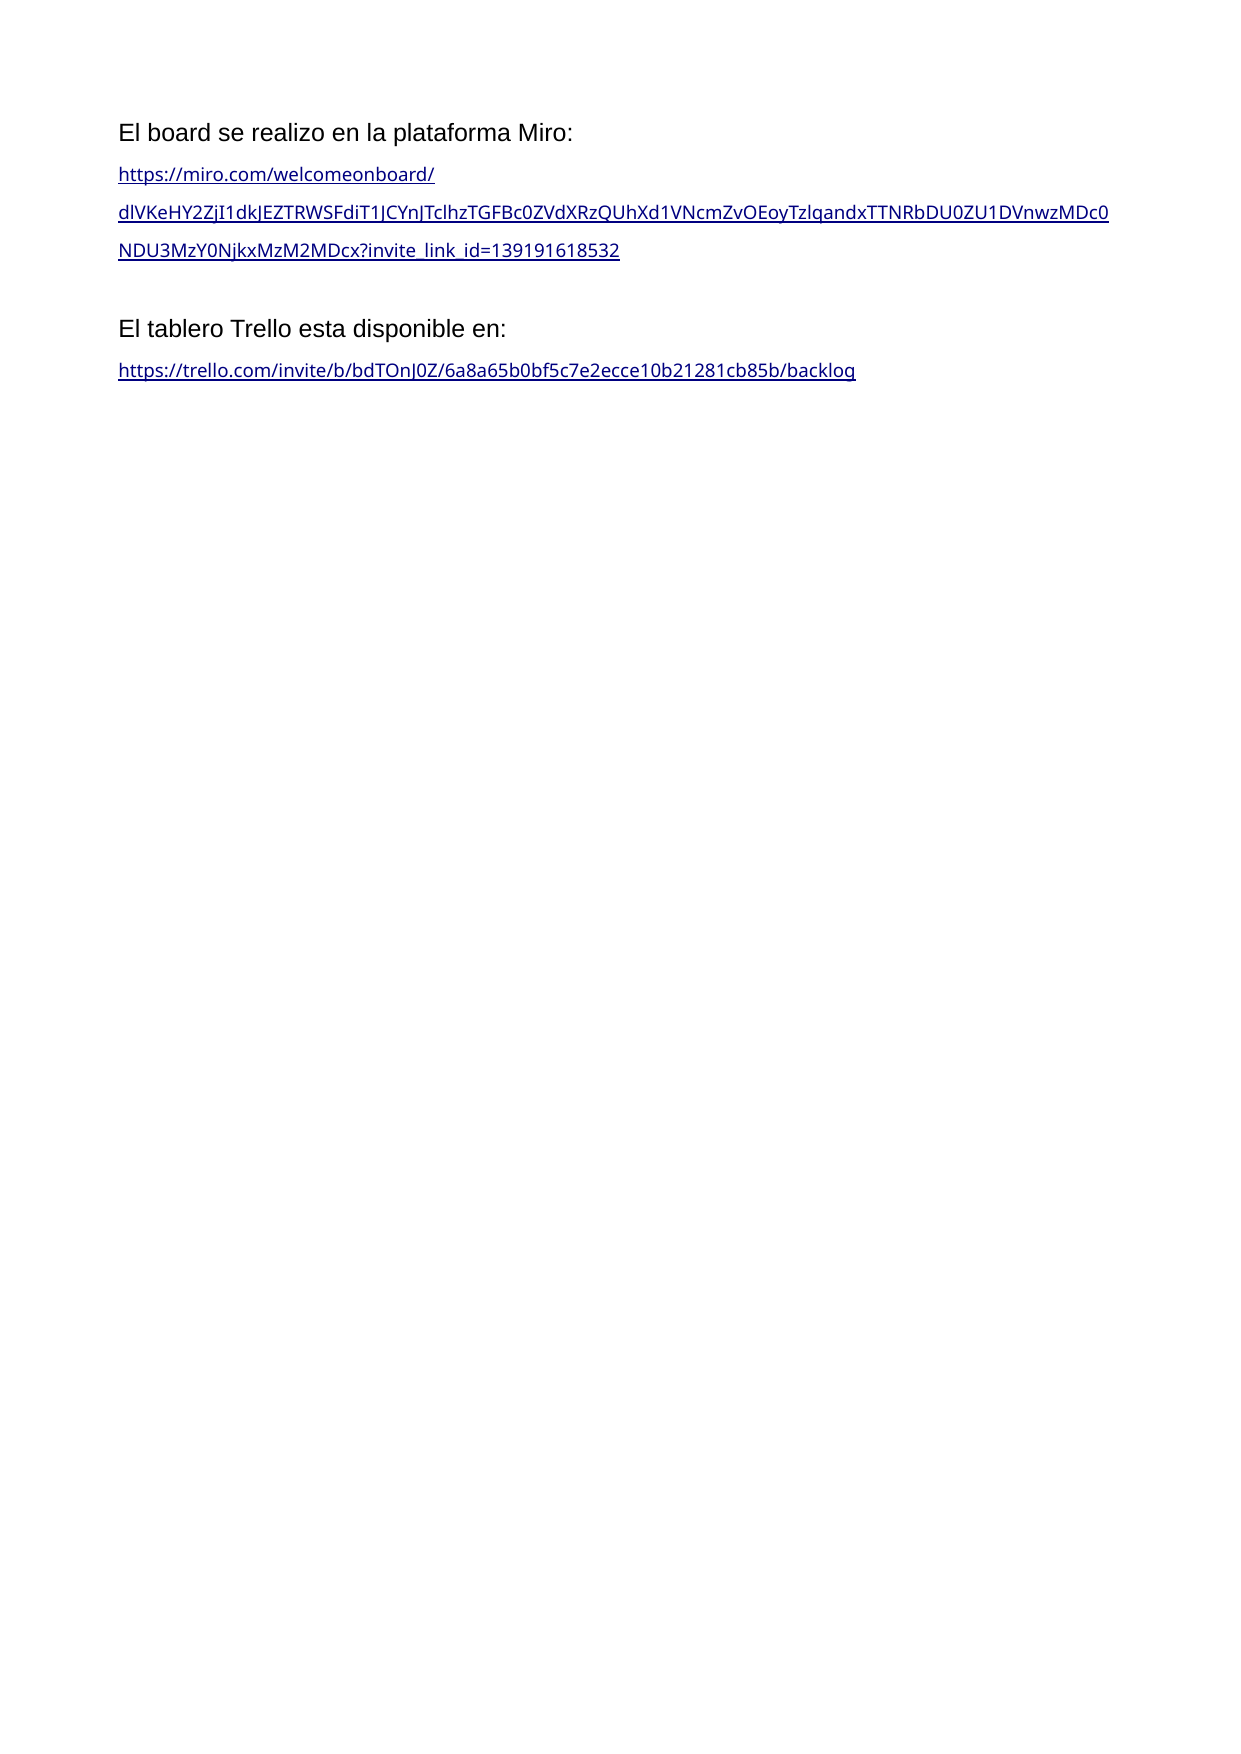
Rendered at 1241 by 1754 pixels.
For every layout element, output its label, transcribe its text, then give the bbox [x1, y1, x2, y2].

text https://miro.com/welcomeonboard/dlVKeHY2ZjI1dkJEZTRWSFdiT1JCYnJTclhzTGFBc0ZVdXRzQUhXd1VNcmZvOEoyTzlqandxTTNRbDU0ZU1DVnwzMDc0NDU3MzY0NjkxMzM2MDcx?invite_link_id=139191618532 [118, 161, 1122, 263]
text https://trello.com/invite/b/bdTOnJ0Z/6a8a65b0bf5c7e2ecce10b21281cb85b/backlog [118, 357, 1122, 383]
text El tablero Trello esta disponible en: [118, 314, 1122, 343]
text El board se realizo en la plataforma Miro: [118, 118, 1122, 147]
